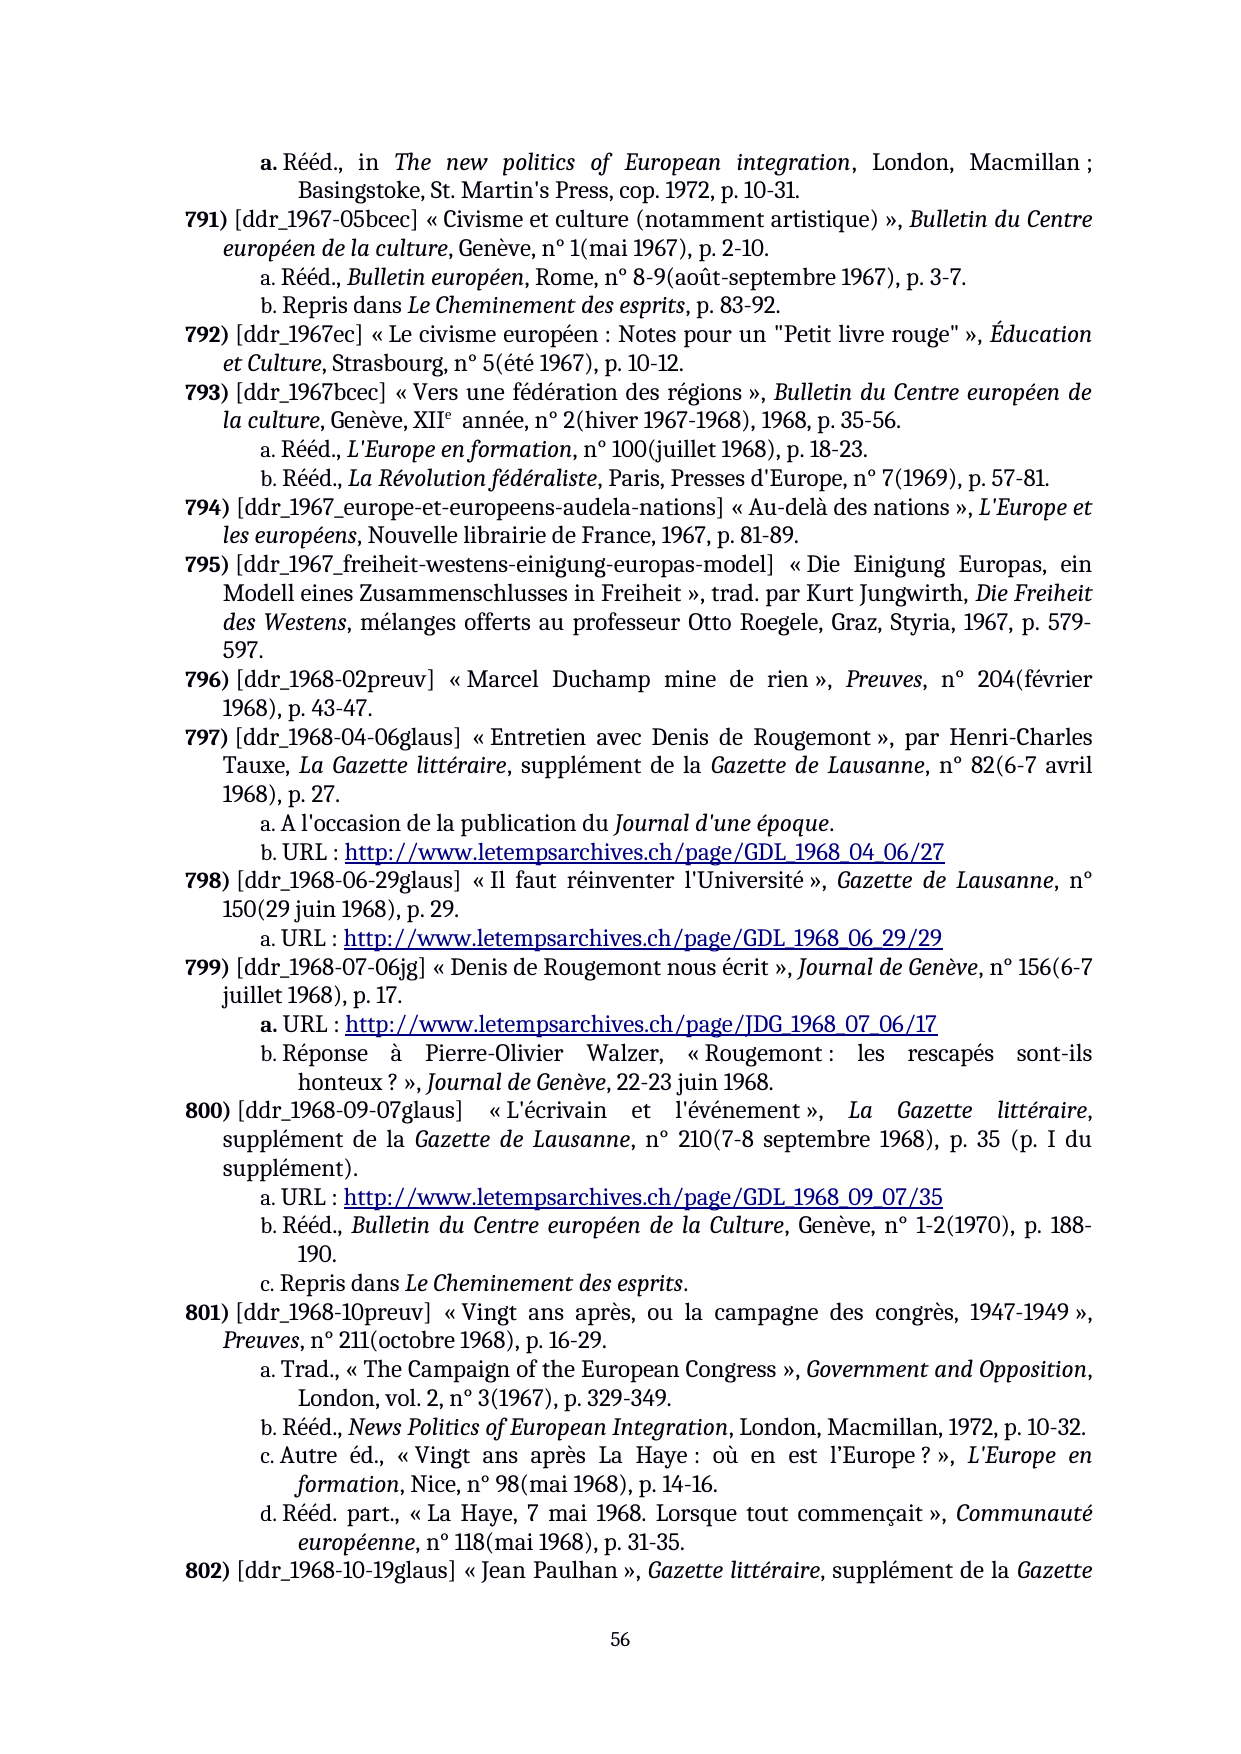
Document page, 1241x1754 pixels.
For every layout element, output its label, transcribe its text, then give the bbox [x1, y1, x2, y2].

list Trad., « The Campaign of the European Congress », Government and Opposition, London, vol. 2, n° 3(1967), p. 329-349. [260, 1355, 1093, 1413]
list URL : http://www.letempsarchives.ch/page/GDL_1968_09_07/35 [260, 1183, 1093, 1211]
list [ddr_1968-10preuv] « Vingt ans après, ou la campagne des congrès, 1947-1949 », Preuves, n° 211(octobre 1968), p. 16-29. [185, 1298, 1093, 1355]
list Rééd., La Révolution fédéraliste, Paris, Presses d'Europe, n° 7(1969), p. 57-81. [260, 464, 1093, 493]
list Rééd., L'Europe en formation, n° 100(juillet 1968), p. 18-23. [260, 435, 1093, 464]
list URL : http://www.letempsarchives.ch/page/GDL_1968_06_29/29 [260, 924, 1093, 953]
list [ddr_1968-07-06jg] « Denis de Rougemont nous écrit », Journal de Genève, n° 156(6-7 juillet 1968), p. 17. [185, 953, 1093, 1010]
list [ddr_1967_freiheit-westens-einigung-europas-model] « Die Einigung Europas, ein Modell eines Zusammenschlusses in Freiheit », trad. par Kurt Jungwirth, Die Freiheit des Westens, mélanges offerts au professeur Otto Roegele, Graz, Styria, 1967, p. 579-597. [185, 550, 1093, 665]
list [ddr_1968-10-19glaus] « Jean Paulhan », Gazette littéraire, supplément de la Gazette [185, 1556, 1093, 1585]
list [ddr_1968-04-06glaus] « Entretien avec Denis de Rougemont », par Henri-Charles Tauxe, La Gazette littéraire, supplément de la Gazette de Lausanne, n° 82(6‑7 avril 1968), p. 27. [185, 723, 1093, 809]
list Réponse à Pierre-Olivier Walzer, « Rougemont : les rescapés sont-ils honteux ? », Journal de Genève, 22-23 juin 1968. [260, 1039, 1093, 1096]
list Repris dans Le Cheminement des esprits. [260, 1269, 1093, 1298]
list A l'occasion de la publication du Journal d'une époque. [260, 809, 1093, 838]
list URL : http://www.letempsarchives.ch/page/GDL_1968_04_06/27 [260, 838, 1093, 866]
list [ddr_1968-06-29glaus] « Il faut réinventer l'Université », Gazette de Lausanne, n° 150(29 juin 1968), p. 29. [185, 866, 1093, 924]
list Rééd., Bulletin européen, Rome, n° 8‑9(août‑septembre 1967), p. 3‑7. [260, 263, 1093, 291]
list [ddr_1967-05bcec] « Civisme et culture (notamment artistique) », Bulletin du Centre européen de la culture, Genève, n° 1(mai 1967), p. 2-10. [185, 205, 1093, 263]
list URL : http://www.letempsarchives.ch/page/JDG_1968_07_06/17 [260, 1010, 1093, 1039]
list Rééd. part., « La Haye, 7 mai 1968. Lorsque tout commençait », Communauté européenne, n° 118(mai 1968), p. 31‑35. [260, 1499, 1093, 1556]
list Repris dans Le Cheminement des esprits, p. 83‑92. [260, 291, 1093, 320]
list [ddr_1967bcec] « Vers une fédération des régions », Bulletin du Centre européen de la culture, Genève, XIIe année, n° 2(hiver 1967-1968), 1968, p. 35-56. [185, 378, 1093, 435]
list [ddr_1968-02preuv] « Marcel Duchamp mine de rien », Preuves, n° 204(février 1968), p. 43-47. [185, 665, 1093, 723]
list Rééd., in The new politics of European integration, London, Macmillan ; Basingstoke, St. Martin's Press, cop. 1972, p. 10-31. [260, 148, 1093, 205]
list [ddr_1967ec] « Le civisme européen : Notes pour un "Petit livre rouge" », Éducation et Culture, Strasbourg, n° 5(été 1967), p. 10-12. [185, 320, 1093, 378]
list Autre éd., « Vingt ans après La Haye : où en est l’Europe ? », L'Europe en formation, Nice, n° 98(mai 1968), p. 14‑16. [260, 1441, 1093, 1499]
list [ddr_1968-09-07glaus] « L'écrivain et l'événement », La Gazette littéraire, supplément de la Gazette de Lausanne, n° 210(7-8 septembre 1968), p. 35 (p. I du supplément). [185, 1096, 1093, 1183]
list Rééd., Bulletin du Centre européen de la Culture, Genève, n° 1-2(1970), p. 188-190. [260, 1211, 1093, 1269]
list Rééd., News Politics of European Integration, London, Macmillan, 1972, p. 10-32. [260, 1413, 1093, 1441]
list [ddr_1967_europe-et-europeens-audela-nations] « Au-delà des nations », L'Europe et les européens, Nouvelle librairie de France, 1967, p. 81-89. [185, 493, 1093, 550]
